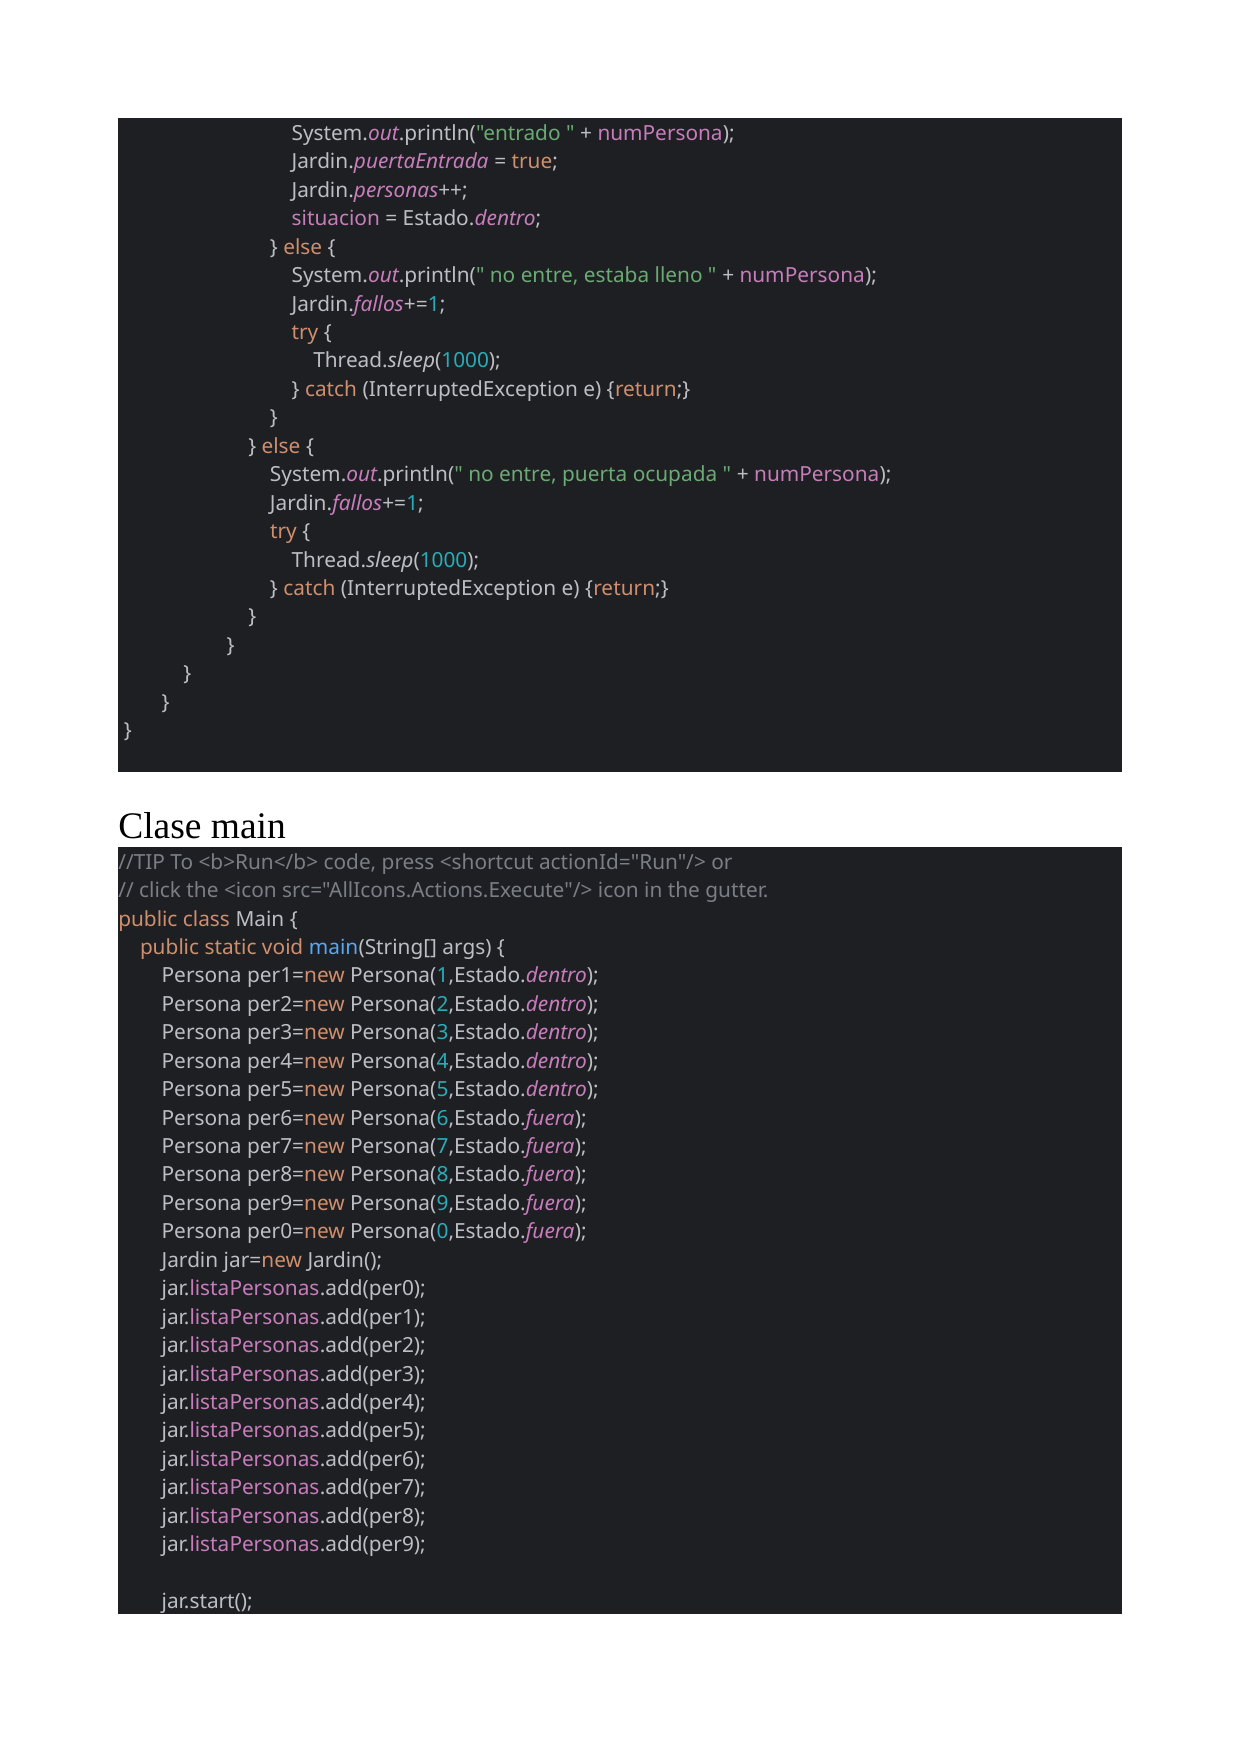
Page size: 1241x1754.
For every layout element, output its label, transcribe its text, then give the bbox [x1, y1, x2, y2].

text Clase main [118, 804, 1122, 847]
text //TIP To <b>Run</b> code, press <shortcut actionId="Run"/> or // click the <icon src="AllIcons.Actions.Execute"/> icon in the gutter. public class Main { public static void main(String[] args) { Persona per1=new Persona(1,Estado.dentro); Persona per2=new Persona(2,Estado.dentro); Persona per3=new Persona(3,Estado.dentro); Persona per4=new Persona(4,Estado.dentro); Persona per5=new Persona(5,Estado.dentro); Persona per6=new Persona(6,Estado.fuera); Persona per7=new Persona(7,Estado.fuera); Persona per8=new Persona(8,Estado.fuera); Persona per9=new Persona(9,Estado.fuera); Persona per0=new Persona(0,Estado.fuera); Jardin jar=new Jardin(); jar.listaPersonas.add(per0); jar.listaPersonas.add(per1); jar.listaPersonas.add(per2); jar.listaPersonas.add(per3); jar.listaPersonas.add(per4); jar.listaPersonas.add(per5); jar.listaPersonas.add(per6); jar.listaPersonas.add(per7); jar.listaPersonas.add(per8); jar.listaPersonas.add(per9); jar.start(); [118, 847, 1122, 1614]
text System.out.println("entrado " + numPersona); Jardin.puertaEntrada = true; Jardin.personas++; situacion = Estado.dentro; } else { System.out.println(" no entre, estaba lleno " + numPersona); Jardin.fallos+=1; try { Thread.sleep(1000); } catch (InterruptedException e) {return;} } } else { System.out.println(" no entre, puerta ocupada " + numPersona); Jardin.fallos+=1; try { Thread.sleep(1000); } catch (InterruptedException e) {return;} } } } } } [118, 118, 1122, 772]
